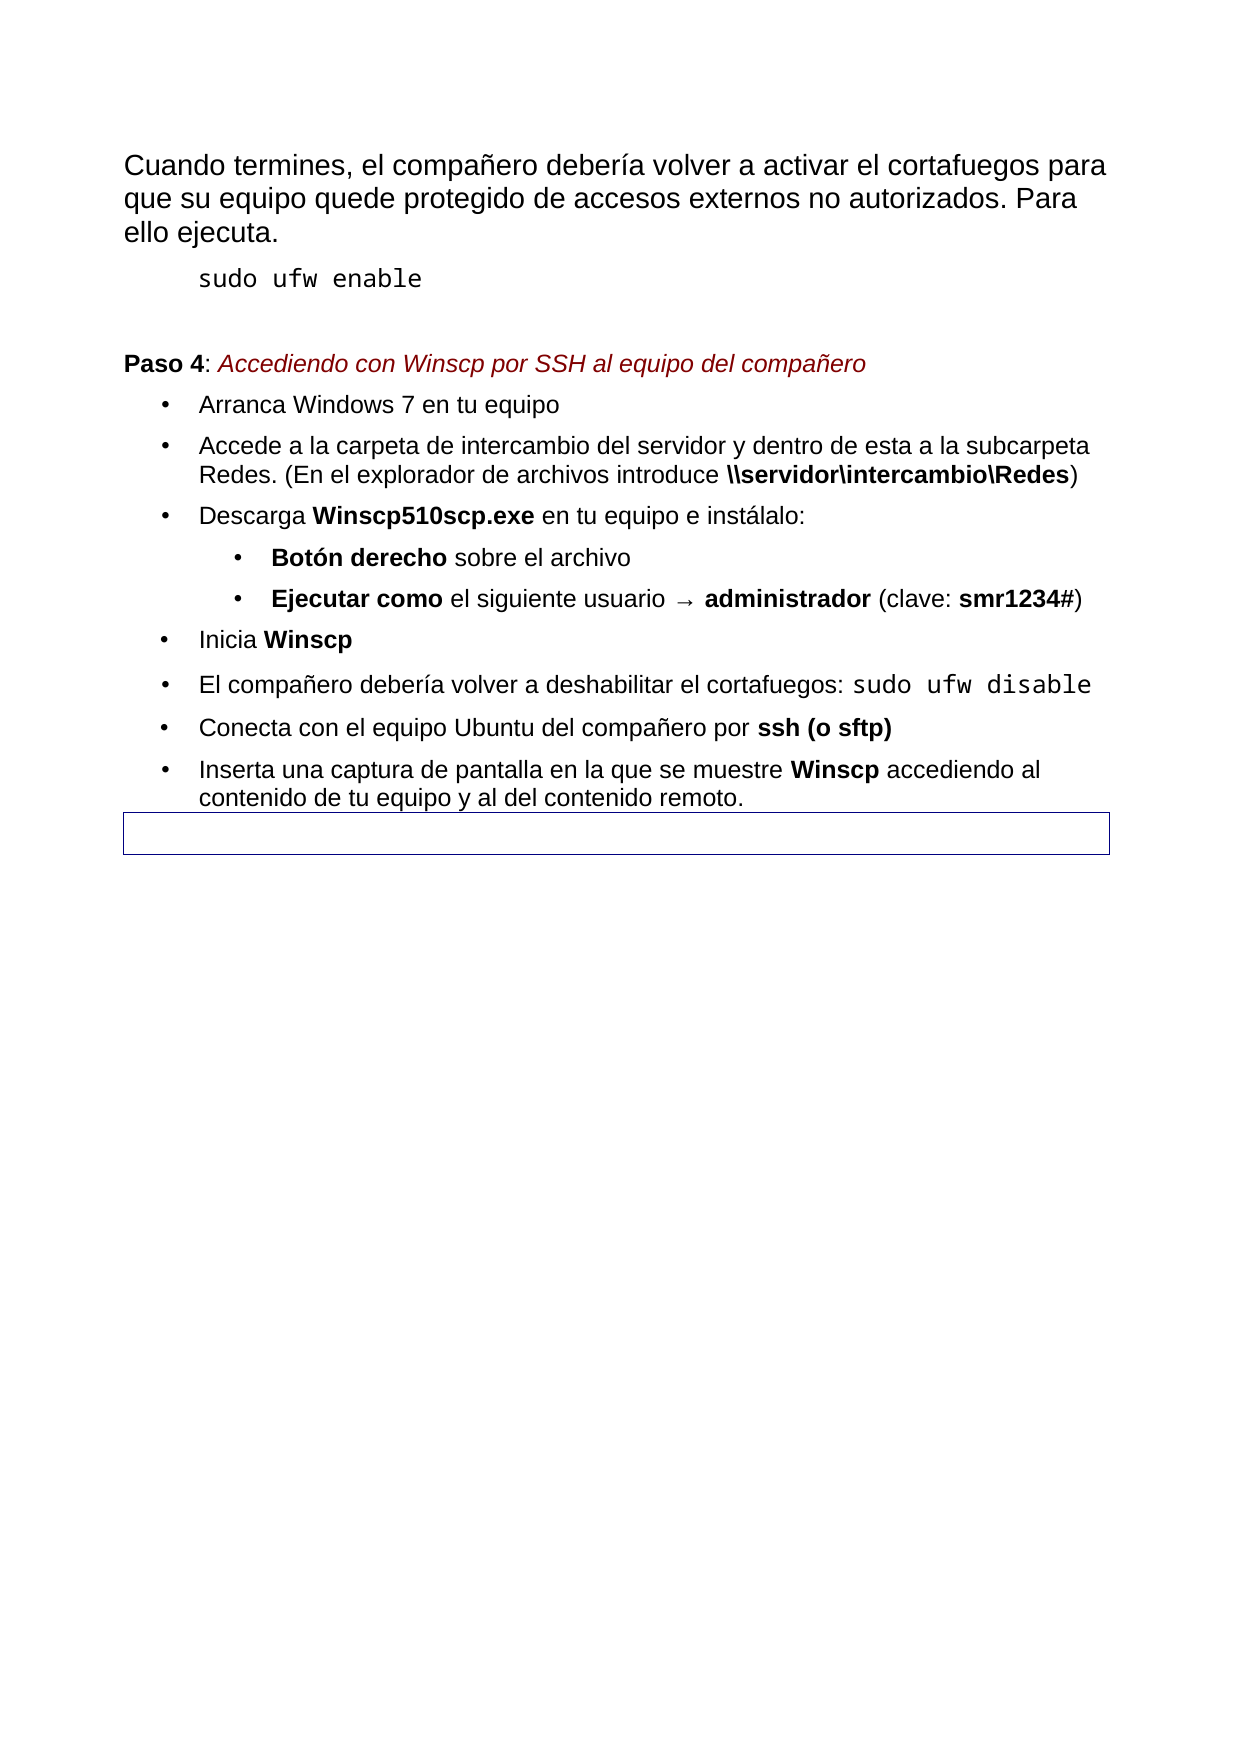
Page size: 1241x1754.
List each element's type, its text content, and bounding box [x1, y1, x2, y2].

list Ejecutar como el siguiente usuario → administrador (clave: smr1234#) [233, 584, 1109, 613]
list Accede a la carpeta de intercambio del servidor y dentro de esta a la subcarpeta Redes. (En el explorador de archivos introduce \\servidor\intercambio\Redes) [161, 431, 1109, 489]
list Descarga Winscp510scp.exe en tu equipo e instálalo: [161, 501, 1109, 530]
list Botón derecho sobre el archivo [233, 543, 1109, 571]
list El compañero debería volver a deshabilitar el cortafuegos: sudo ufw disable [161, 667, 1109, 701]
text Cuando termines, el compañero debería volver a activar el cortafuegos para que su equipo quede protegido de accesos externos no autorizados. Para ello ejecuta. [123, 148, 1109, 248]
list Arranca Windows 7 en tu equipo [161, 390, 1109, 419]
text sudo ufw enable [197, 261, 1109, 295]
list Inicia Winscp [160, 625, 1109, 654]
list Conecta con el equipo Ubuntu del compañero por ssh (o sftp) [160, 713, 1109, 742]
text Paso 4: Accediendo con Winscp por SSH al equipo del compañero [123, 348, 1109, 377]
table_header [124, 813, 1109, 853]
list Inserta una captura de pantalla en la que se muestre Winscp accediendo al contenido de tu equipo y al del contenido remoto. [161, 754, 1109, 812]
